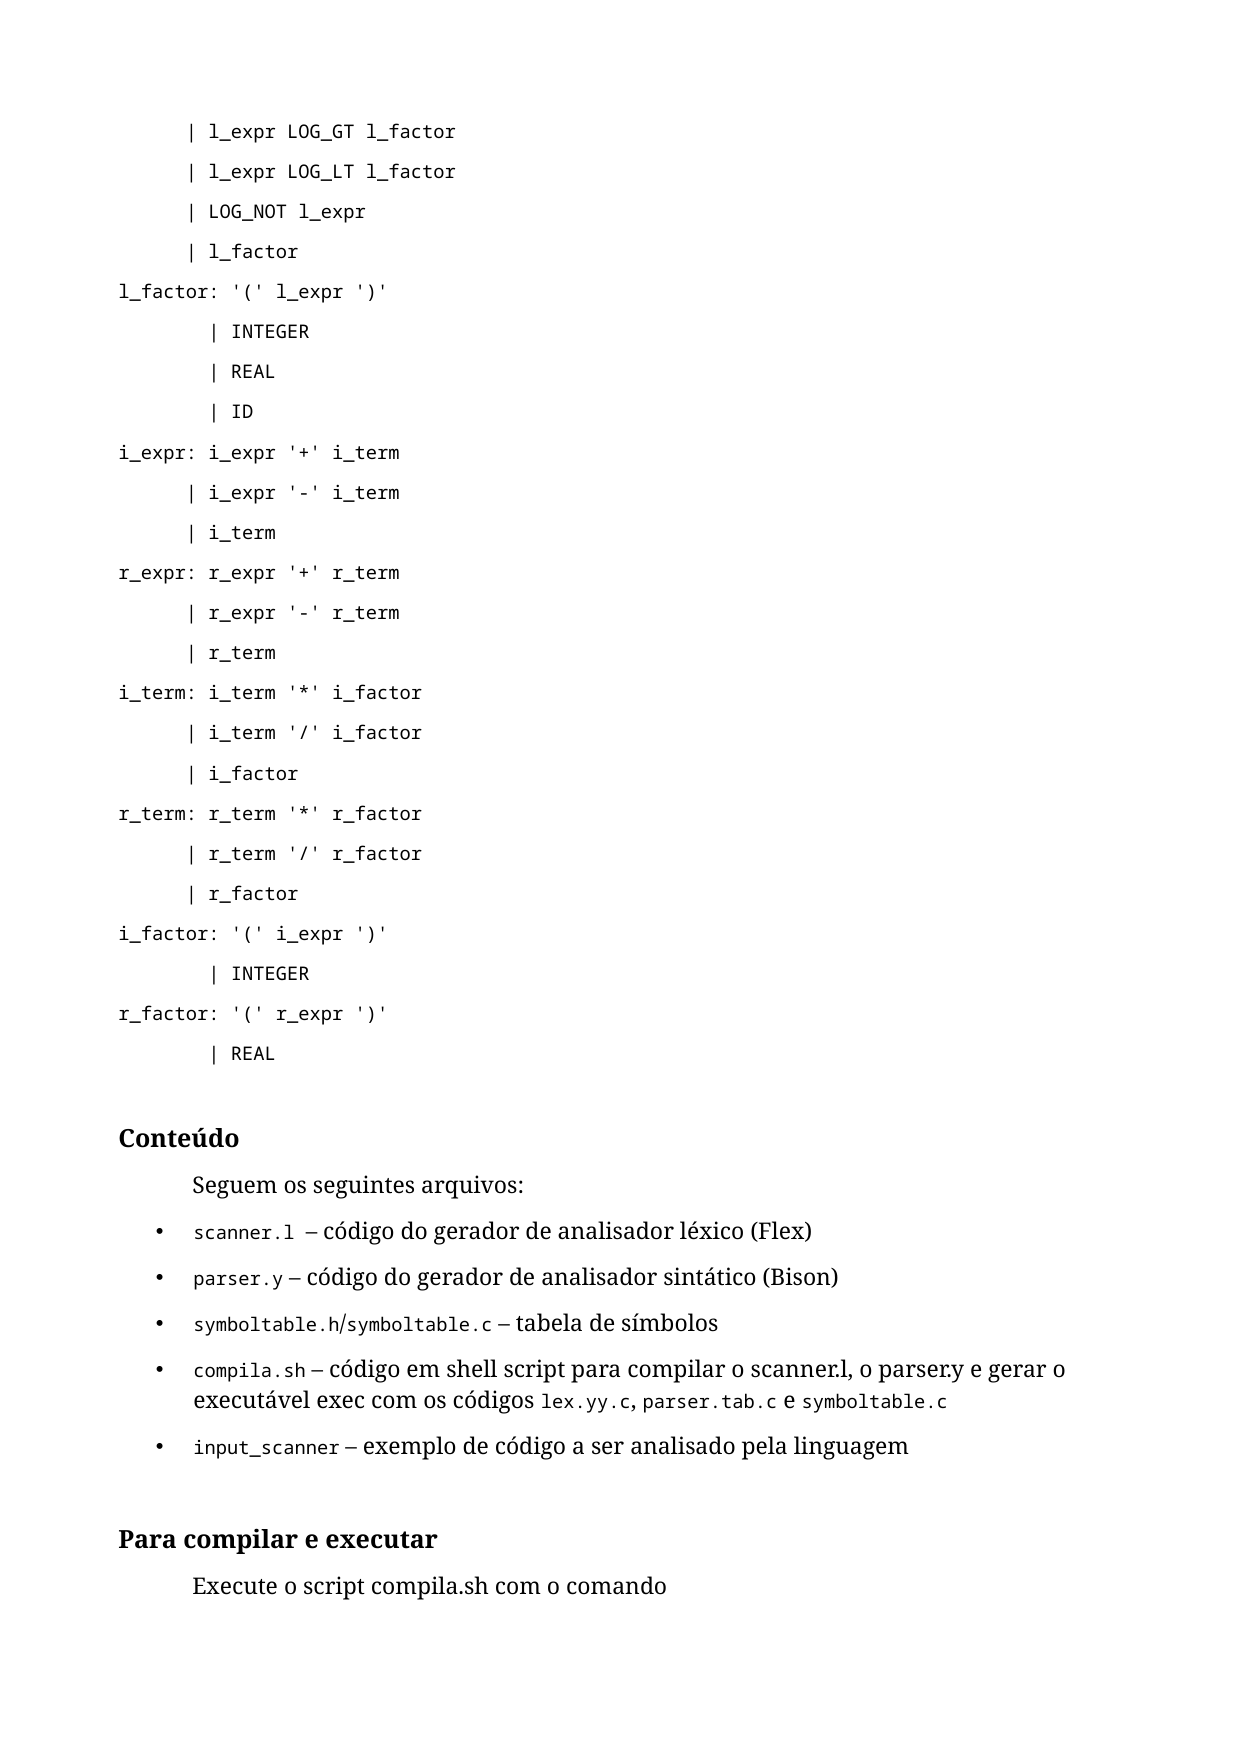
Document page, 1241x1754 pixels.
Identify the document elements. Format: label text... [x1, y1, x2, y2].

text Conteúdo [118, 1121, 1122, 1155]
text r_factor: '(' r_expr ')' [118, 1000, 1122, 1026]
text i_factor: '(' i_expr ')' [118, 920, 1122, 946]
text | REAL [118, 1041, 1122, 1066]
text | INTEGER [118, 319, 1122, 344]
text | l_expr LOG_GT l_factor [118, 118, 1122, 144]
text | r_expr '-' r_term [118, 599, 1122, 625]
text | REAL [118, 359, 1122, 384]
text | l_expr LOG_LT l_factor [118, 158, 1122, 184]
text r_term: r_term '*' r_factor [118, 800, 1122, 825]
list parser.y – código do gerador de analisador sintático (Bison) [156, 1261, 1122, 1292]
text i_expr: i_expr '+' i_term [118, 439, 1122, 464]
text | INTEGER [118, 960, 1122, 986]
text Para compilar e executar [118, 1521, 1122, 1556]
text | r_factor [118, 880, 1122, 906]
list symboltable.h/symboltable.c – tabela de símbolos [156, 1307, 1122, 1338]
text r_expr: r_expr '+' r_term [118, 559, 1122, 585]
text | LOG_NOT l_expr [118, 198, 1122, 224]
text | i_term '/' i_factor [118, 720, 1122, 745]
text Execute o script compila.sh com o comando [118, 1570, 1122, 1601]
text | i_term [118, 519, 1122, 545]
list scanner.l – código do gerador de analisador léxico (Flex) [156, 1215, 1122, 1246]
text | r_term '/' r_factor [118, 840, 1122, 866]
text Seguem os seguintes arquivos: [118, 1169, 1122, 1201]
text | l_factor [118, 238, 1122, 264]
text i_term: i_term '*' i_factor [118, 679, 1122, 705]
text | i_factor [118, 760, 1122, 785]
text | ID [118, 399, 1122, 424]
text | r_term [118, 639, 1122, 665]
text | i_expr '-' i_term [118, 479, 1122, 504]
list compila.sh – código em shell script para compilar o scanner.l, o parser.y e gerar o executável exec com os códigos lex.yy.c, parser.tab.c e symboltable.c [156, 1353, 1122, 1415]
list input_scanner – exemplo de código a ser analisado pela linguagem [156, 1430, 1122, 1461]
text l_factor: '(' l_expr ')' [118, 278, 1122, 304]
